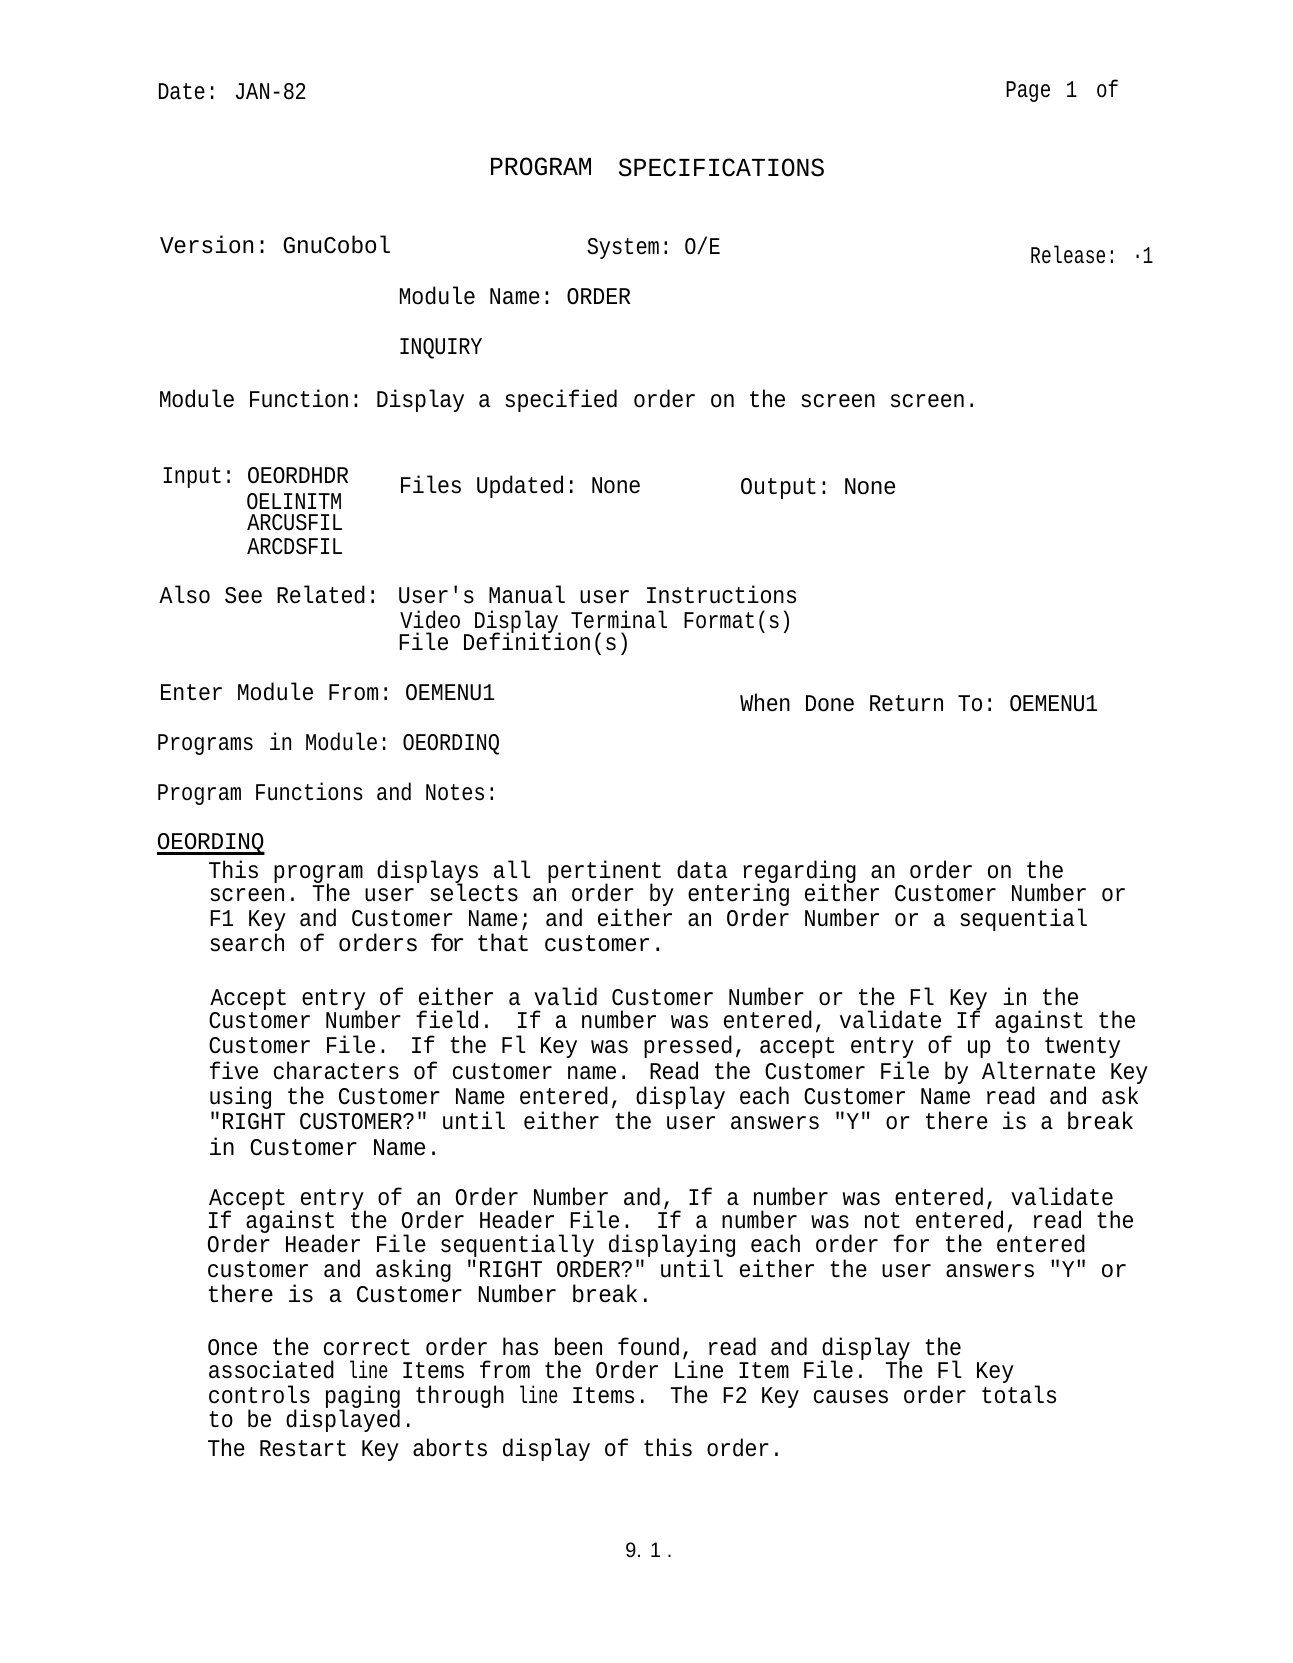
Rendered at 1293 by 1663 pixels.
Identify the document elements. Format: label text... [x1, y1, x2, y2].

text Release: ·1 [1030, 243, 1159, 271]
text When Done Return To: OEMENU1 [740, 691, 1159, 718]
text Once the correct order has been found, read and display the associated line Items from the Order Line Item File. The Fl Key controls paging through line Items. The F2 Key causes order totals to be displayed. [207, 1336, 1092, 1435]
text Input: OEORDHDR [162, 463, 349, 489]
text The Restart Key aborts display of this order. [207, 1435, 1159, 1461]
text Module Function: Display a specified order on the screen screen. [158, 388, 1159, 415]
text Enter Module From: OEMENU1 Programs in Module: OEORDINQ Program Functions and Notes: OEORDINQ [157, 681, 510, 857]
text Video Display Terminal Format(s) File Definition(s) [398, 610, 816, 658]
text Also See Related: User's Manual user Instructions [159, 583, 1159, 609]
subtitle PROGRAM SPECIFICATIONS [154, 153, 1159, 184]
text This program displays all pertinent data regarding an order on the screen. The user selects an order by entering either Customer Number or F1 Key and Customer Name; and either an Order Number or a sequential search of orders for that customer. [208, 858, 1143, 959]
text Version: GnuCobol System: O/E Module Name: ORDER INQUIRY [160, 233, 726, 362]
text Files Updated: None Output: None [399, 473, 1159, 502]
text Accept entry of an Order Number and, If a number was entered, validate If against the Order Header File. If a number was not entered, read the Order Header File sequentially displaying each order for the entered customer and asking "RIGHT ORDER?" until either the user answers "Y" or there is a Customer Number break. [207, 1186, 1143, 1310]
subtitle OELINITM ARCUSFIL ARCDSFIL [246, 490, 346, 562]
text Accept entry of either a valid Customer Number or the Fl Key in the Customer Number field. If a number was entered, validate If against the Customer File. If the Fl Key was pressed, accept entry of up to twenty five characters of customer name. Read the Customer File by Alternate Key using the Customer Name entered, display each Customer Name read and ask "RIGHT CUSTOMER?" until either the user answers "Y" or there is a break in Customer Name. [208, 985, 1159, 1162]
